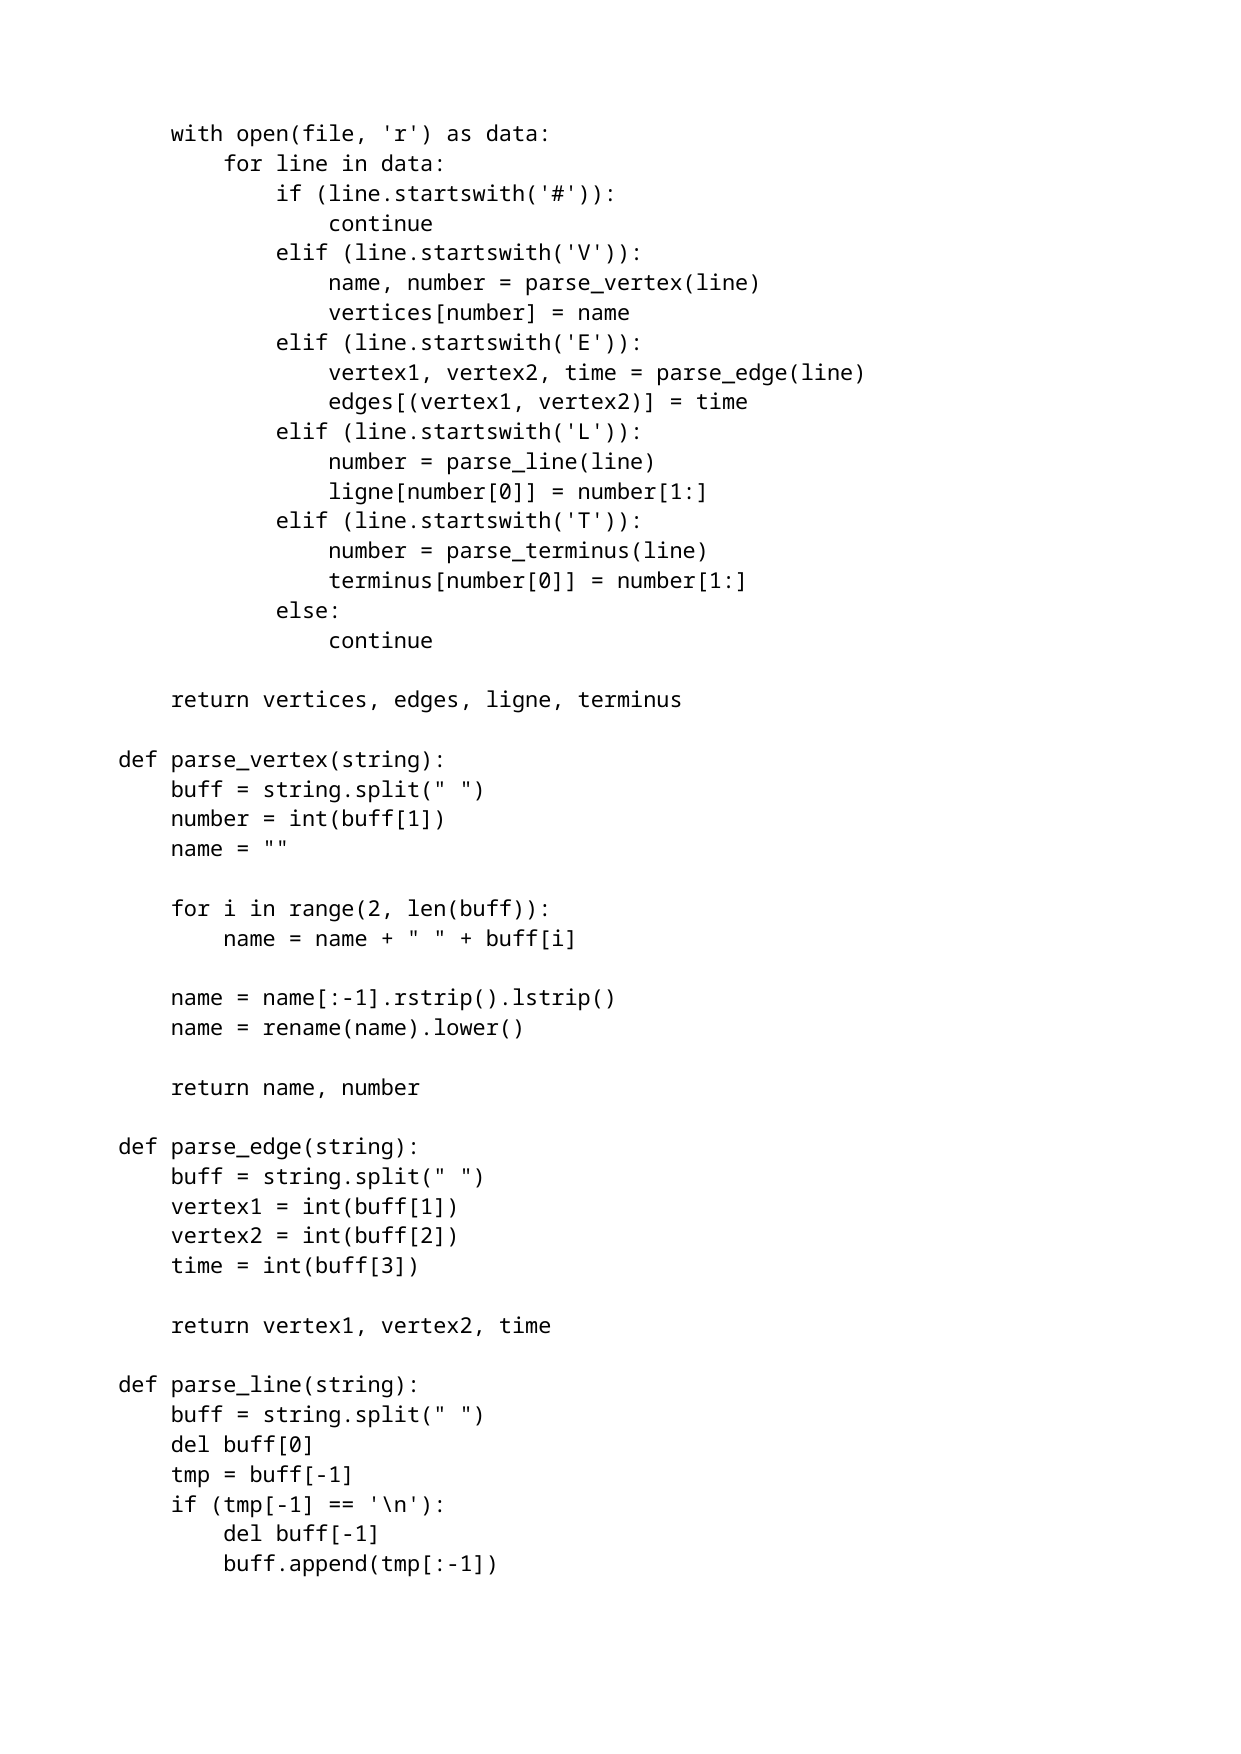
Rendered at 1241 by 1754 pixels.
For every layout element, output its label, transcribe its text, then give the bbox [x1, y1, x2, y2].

text buff = string.split(" ") [118, 1399, 1122, 1429]
text vertex1, vertex2, time = parse_edge(line) [118, 356, 1122, 386]
text del buff[-1] [118, 1518, 1122, 1548]
text name = name + " " + buff[i] [118, 922, 1122, 952]
text elif (line.startswith('E')): [118, 327, 1122, 356]
text vertex1 = int(buff[1]) [118, 1191, 1122, 1220]
text edges[(vertex1, vertex2)] = time [118, 386, 1122, 416]
text ligne[number[0]] = number[1:] [118, 476, 1122, 505]
text name, number = parse_vertex(line) [118, 267, 1122, 297]
text number = parse_line(line) [118, 446, 1122, 476]
text terminus[number[0]] = number[1:] [118, 565, 1122, 595]
text if (tmp[-1] == '\n'): [118, 1488, 1122, 1518]
text elif (line.startswith('V')): [118, 237, 1122, 267]
text return vertex1, vertex2, time [118, 1310, 1122, 1339]
text buff = string.split(" ") [118, 1161, 1122, 1191]
text number = int(buff[1]) [118, 803, 1122, 833]
text def parse_edge(string): [118, 1131, 1122, 1161]
text elif (line.startswith('T')): [118, 505, 1122, 535]
text del buff[0] [118, 1429, 1122, 1459]
text name = name[:-1].rstrip().lstrip() [118, 982, 1122, 1012]
text name = "" [118, 833, 1122, 863]
text for i in range(2, len(buff)): [118, 893, 1122, 922]
text continue [118, 207, 1122, 237]
text else: [118, 595, 1122, 624]
text for line in data: [118, 148, 1122, 178]
text name = rename(name).lower() [118, 1012, 1122, 1042]
text time = int(buff[3]) [118, 1250, 1122, 1280]
text buff.append(tmp[:-1]) [118, 1548, 1122, 1578]
text def parse_vertex(string): [118, 744, 1122, 773]
text with open(file, 'r') as data: [118, 118, 1122, 148]
text def parse_line(string): [118, 1369, 1122, 1399]
text tmp = buff[-1] [118, 1459, 1122, 1488]
text return name, number [118, 1071, 1122, 1101]
text vertex2 = int(buff[2]) [118, 1220, 1122, 1250]
text number = parse_terminus(line) [118, 535, 1122, 565]
text return vertices, edges, ligne, terminus [118, 684, 1122, 714]
text vertices[number] = name [118, 297, 1122, 327]
text elif (line.startswith('L')): [118, 416, 1122, 446]
text buff = string.split(" ") [118, 773, 1122, 803]
text continue [118, 624, 1122, 654]
text if (line.startswith('#')): [118, 178, 1122, 207]
